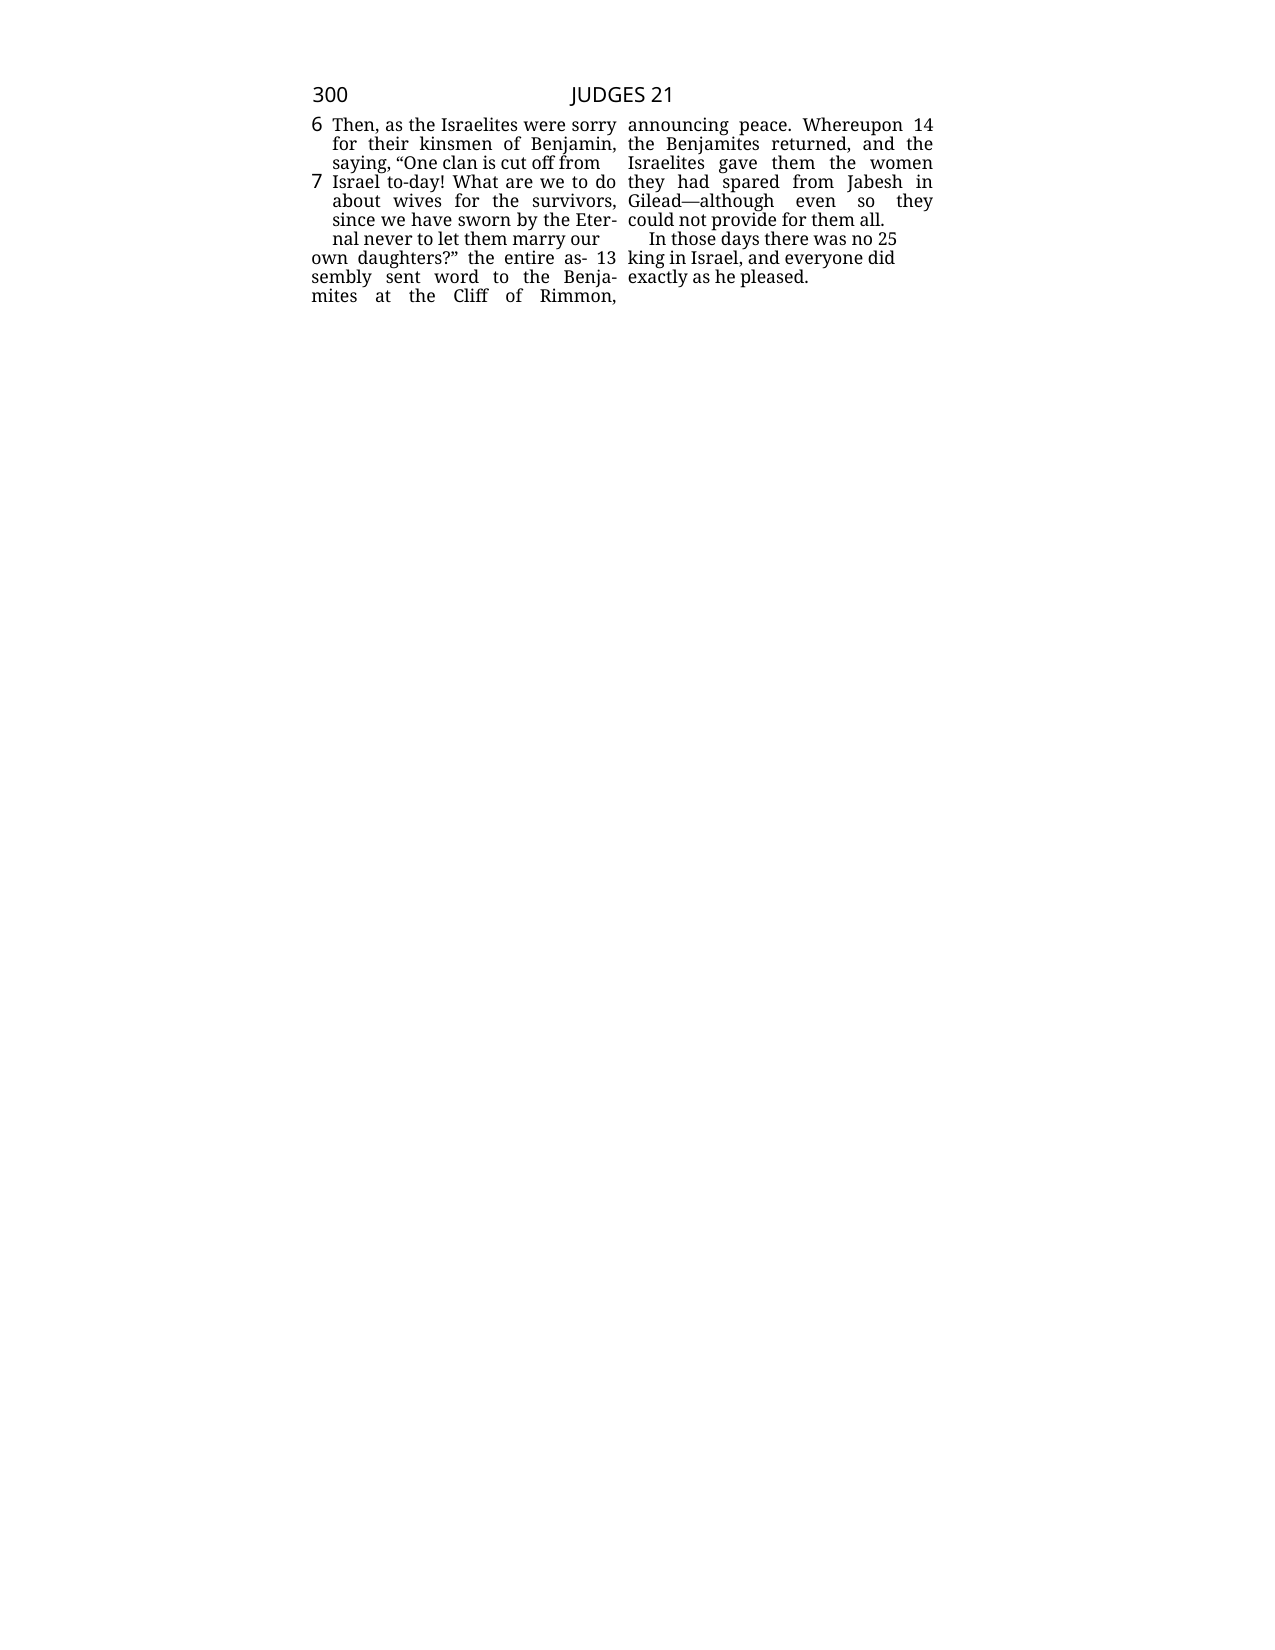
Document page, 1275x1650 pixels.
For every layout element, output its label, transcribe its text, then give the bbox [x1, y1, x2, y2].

text own daughters?” the entire as- 13 sembly sent word to the Benja- mites at the Cliff of Rimmon, [311, 249, 617, 307]
list Israel to-day! What are we to do about wives for the survivors, since we have sworn by the Eter­nal never to let them marry our [311, 173, 617, 249]
text announcing peace. Whereupon 14 the Benjamites returned, and the Israelites gave them the women they had spared from Jabesh in Gilead—although even so they could not provide for them all. [628, 116, 933, 230]
list Then, as the Israelites were sorry for their kinsmen of Benjamin, saying, “One clan is cut off from [311, 116, 617, 173]
text In those days there was no 25 king in Israel, and everyone did exactly as he pleased. [628, 230, 933, 287]
